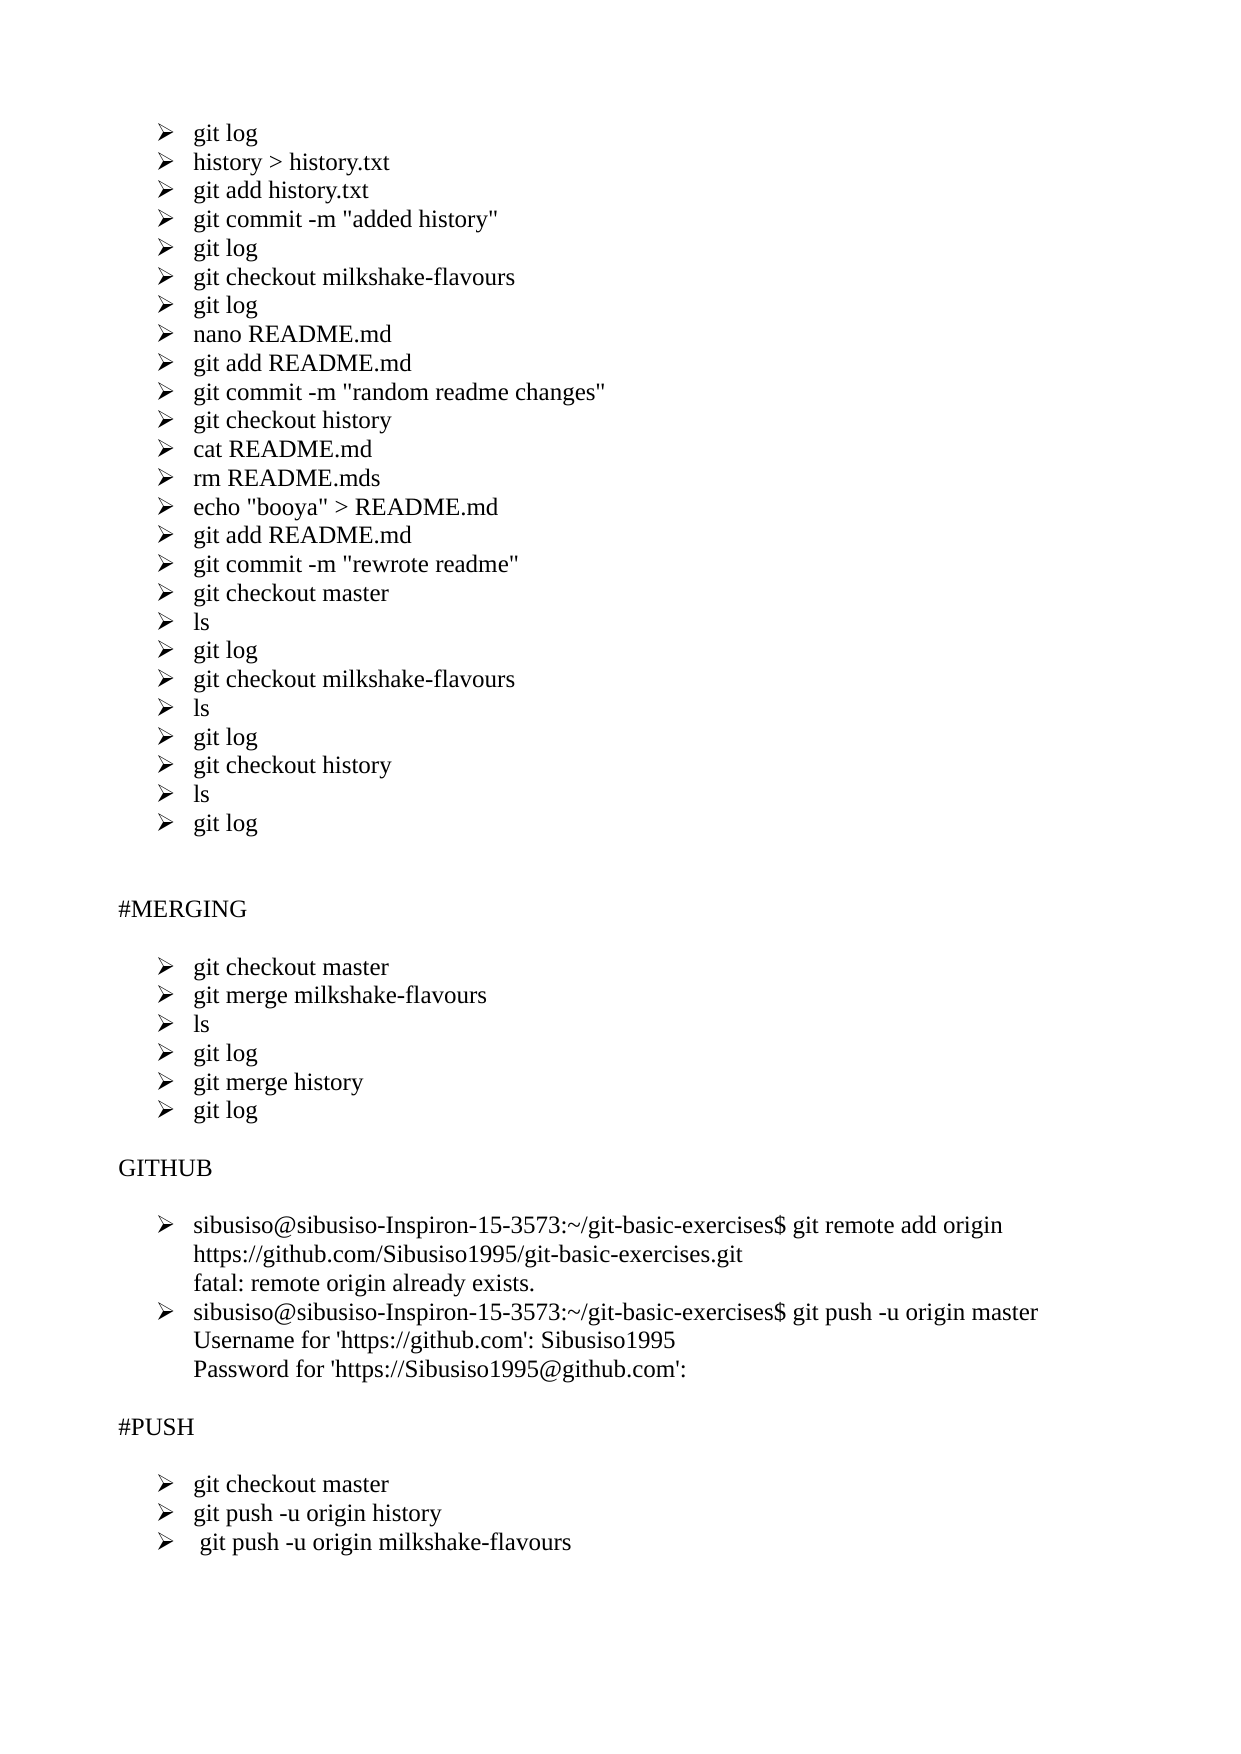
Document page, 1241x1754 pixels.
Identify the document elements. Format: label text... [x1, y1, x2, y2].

list fatal: remote origin already exists. [156, 1268, 1122, 1297]
list cat README.md [156, 434, 1122, 463]
list git log [156, 118, 1122, 147]
list git push -u origin history [156, 1498, 1122, 1527]
list git log [156, 808, 1122, 837]
list git commit -m "random readme changes" [156, 377, 1122, 406]
list Password for 'https://Sibusiso1995@github.com': [156, 1354, 1122, 1383]
list echo "booya" > README.md [156, 492, 1122, 521]
list git checkout milkshake-flavours [156, 262, 1122, 291]
list git log [156, 233, 1122, 262]
list git log [156, 636, 1122, 664]
list git checkout master [156, 952, 1122, 981]
list git log [156, 291, 1122, 319]
list git add README.md [156, 521, 1122, 549]
list history > history.txt [156, 147, 1122, 176]
list git log [156, 722, 1122, 751]
list git checkout history [156, 406, 1122, 434]
list rm README.mds [156, 463, 1122, 492]
list sibusiso@sibusiso-Inspiron-15-3573:~/git-basic-exercises$ git push -u origin master [156, 1297, 1122, 1326]
list git checkout master [156, 1469, 1122, 1498]
list git log [156, 1096, 1122, 1124]
text GITHUB [118, 1153, 1122, 1182]
list git merge milkshake-flavours [156, 981, 1122, 1009]
list ls [156, 1009, 1122, 1038]
list git commit -m "added history" [156, 204, 1122, 233]
list git checkout master [156, 578, 1122, 607]
list nano README.md [156, 319, 1122, 348]
list git merge history [156, 1067, 1122, 1096]
list git commit -m "rewrote readme" [156, 549, 1122, 578]
list ls [156, 779, 1122, 808]
list Username for 'https://github.com': Sibusiso1995 [156, 1326, 1122, 1354]
list git log [156, 1038, 1122, 1067]
list git push -u origin milkshake-flavours [156, 1527, 1122, 1556]
text #PUSH [118, 1412, 1122, 1441]
list sibusiso@sibusiso-Inspiron-15-3573:~/git-basic-exercises$ git remote add origin https://github.com/Sibusiso1995/git-basic-exercises.git [156, 1211, 1122, 1268]
list git add README.md [156, 348, 1122, 377]
list git checkout history [156, 751, 1122, 779]
list git checkout milkshake-flavours [156, 664, 1122, 693]
list ls [156, 693, 1122, 722]
list git add history.txt [156, 176, 1122, 204]
text #MERGING [118, 894, 1122, 923]
list ls [156, 607, 1122, 636]
